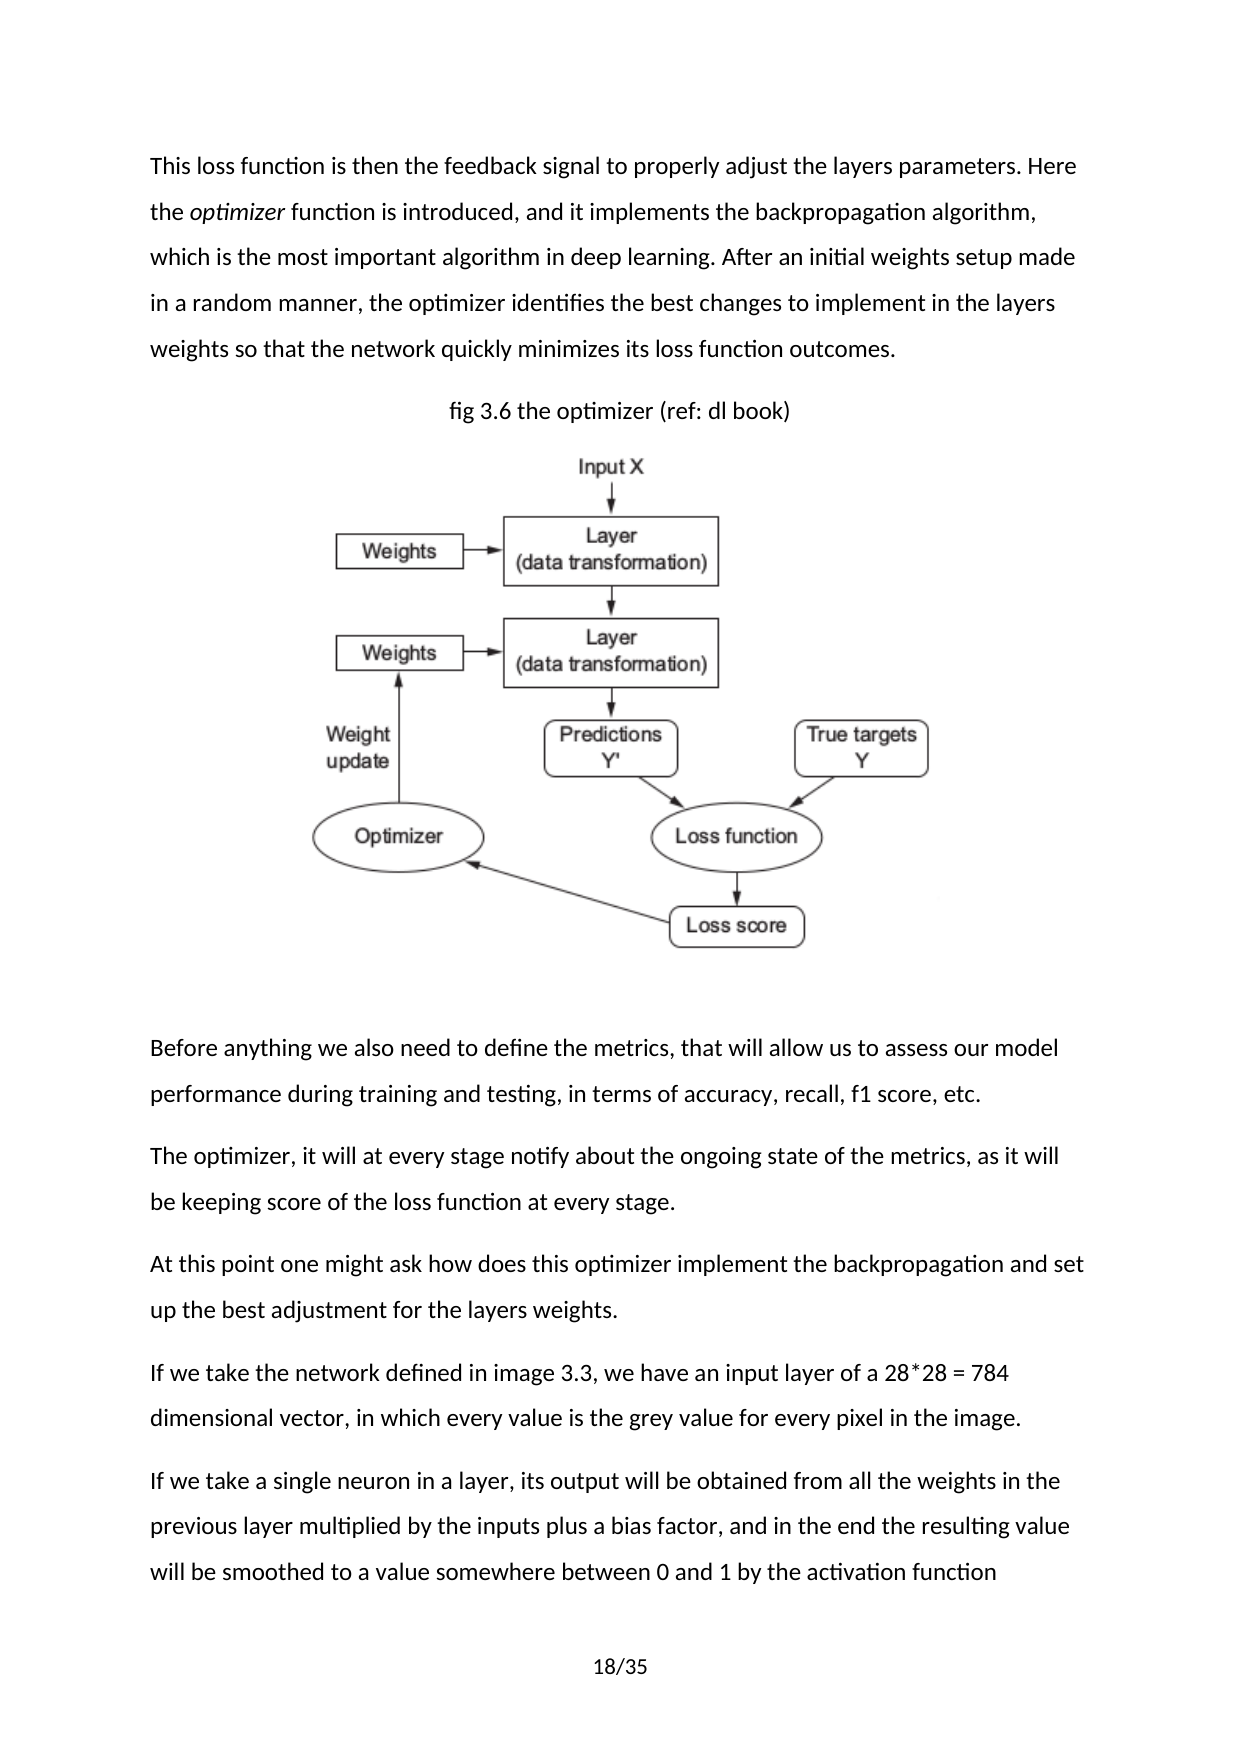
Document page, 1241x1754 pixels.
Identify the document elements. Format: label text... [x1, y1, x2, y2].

text At this point one might ask how does this optimizer implement the backpropagation and set up the best adjustment for the layers weights. [150, 1248, 1090, 1325]
text If we take a single neuron in a layer, its output will be obtained from all the weights in the previous layer multiplied by the inputs plus a bias factor, and in the end the resulting value will be smoothed to a value somewhere between 0 and 1 by the activation function [150, 1465, 1090, 1587]
text fig 3.6 the optimizer (ref: dl book) [150, 395, 1090, 426]
text This loss function is then the feedback signal to properly adjust the layers parameters. Here the optimizer function is introduced, and it implements the backpropagation algorithm, which is the most important algorithm in deep learning. After an initial weights setup made in a random manner, the optimizer identifies the best changes to implement in the layers weights so that the network quickly minimizes its loss function outcomes. [150, 150, 1090, 363]
text The optimizer, it will at every stage notify about the ongoing state of the metrics, as it will be keeping score of the loss function at every stage. [150, 1140, 1090, 1217]
picture [300, 446, 940, 967]
text If we take the network defined in image 3.3, we have an input layer of a 28*28 = 784 dimensional vector, in which every value is the grey value for every pixel in the image. [150, 1357, 1090, 1433]
text Before anything we also need to define the metrics, that will allow us to assess our model performance during training and testing, in terms of accuracy, recall, f1 score, etc. [150, 458, 1090, 1108]
